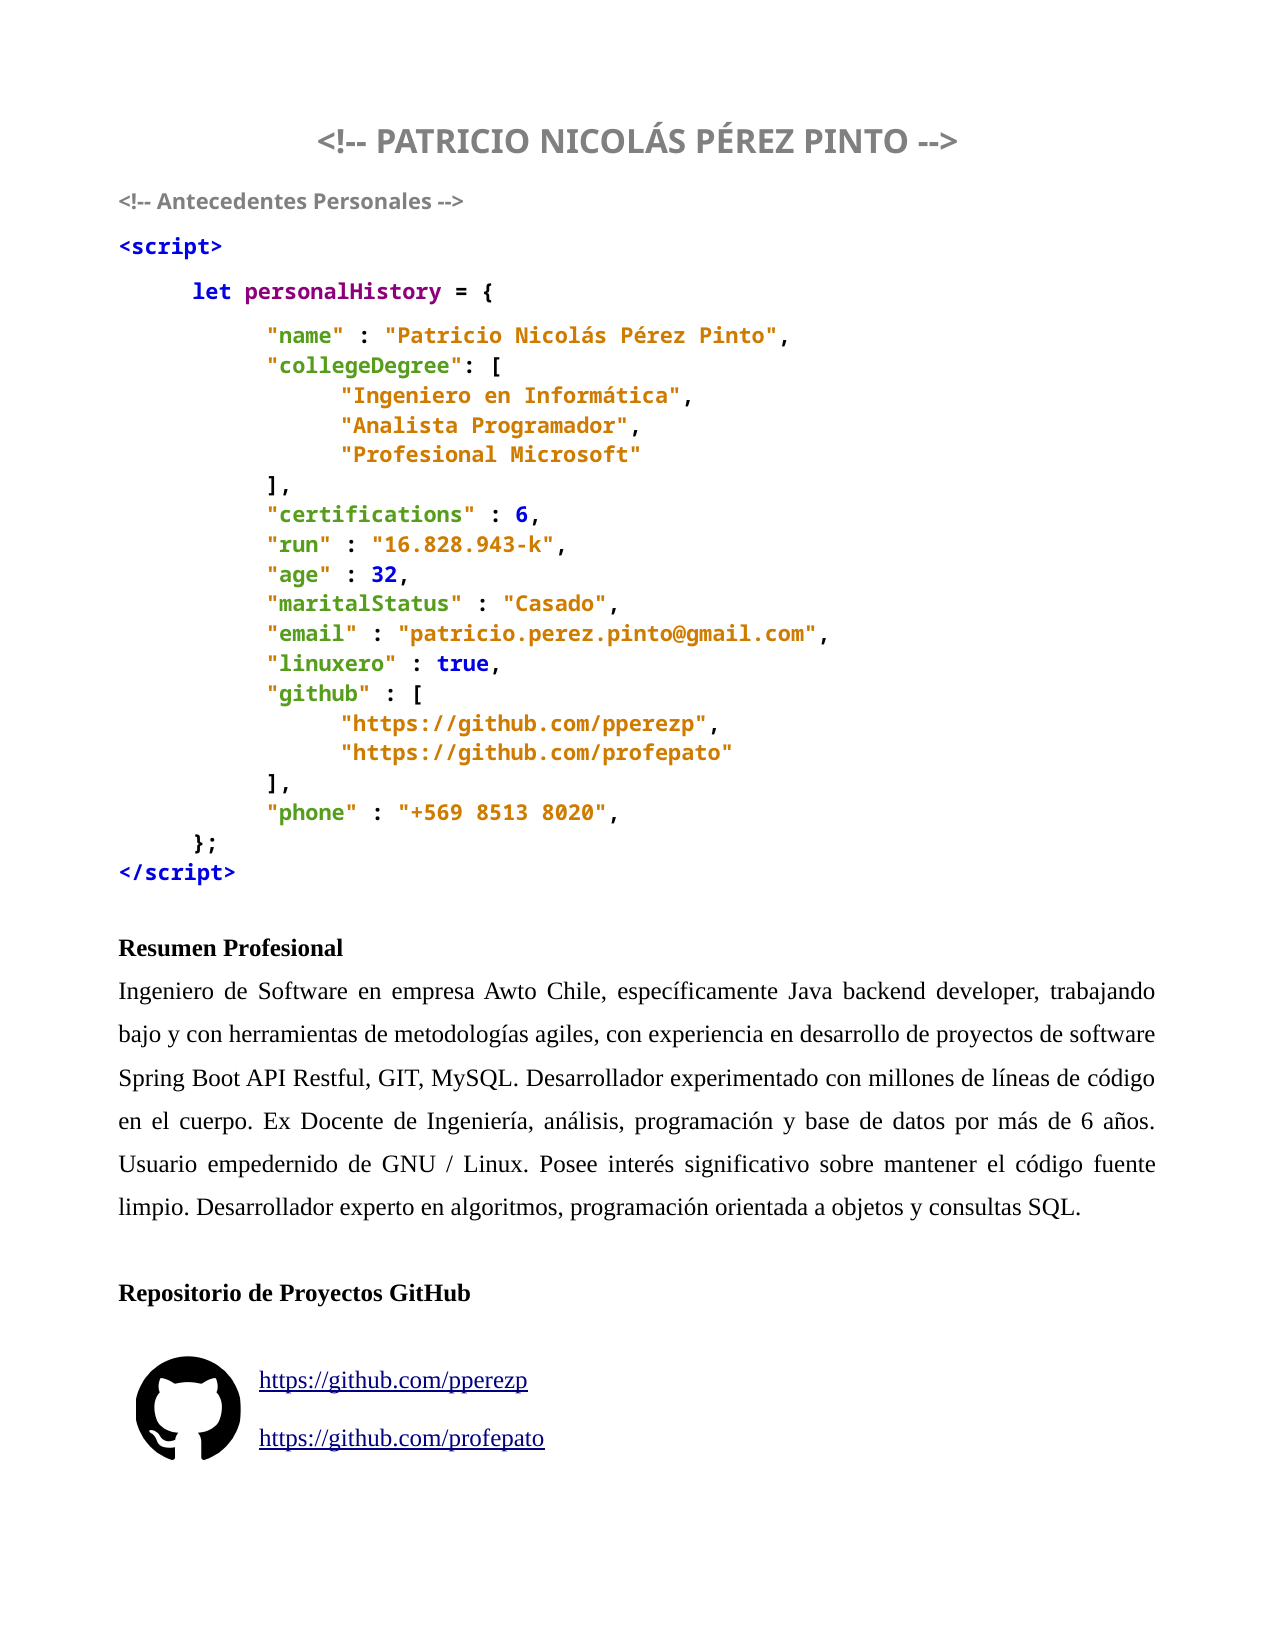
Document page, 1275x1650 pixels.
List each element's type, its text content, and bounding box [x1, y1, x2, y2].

text </script> [118, 857, 1157, 886]
table_cell https://github.com/profepato [253, 1409, 1156, 1466]
text "linuxero" : true, [118, 648, 1157, 678]
picture [136, 1355, 241, 1461]
text ], [118, 469, 1157, 499]
text }; [118, 827, 1157, 857]
text "certifications" : 6, [118, 499, 1157, 529]
text ], [118, 767, 1157, 797]
text Repositorio de Proyectos GitHub [118, 1278, 1157, 1307]
text <!-- Antecedentes Personales --> [118, 186, 1157, 216]
table_header [124, 1350, 253, 1466]
table_header https://github.com/pperezp [253, 1350, 1156, 1409]
text "collegeDegree": [ [118, 350, 1157, 380]
text "maritalStatus" : "Casado", [118, 588, 1157, 618]
text <!-- PATRICIO NICOLÁS PÉREZ PINTO --> [118, 118, 1157, 163]
text Ingeniero de Software en empresa Awto Chile, específicamente Java backend developer, trabajando bajo y con herramientas de metodologías agiles, con experiencia en desarrollo de proyectos de software Spring Boot API Restful, GIT, MySQL. Desarrollador experimentado con millones de líneas de código en el cuerpo. Ex Docente de Ingeniería, análisis, programación y base de datos por más de 6 años. Usuario empedernido de GNU / Linux. Posee interés significativo sobre mantener el código fuente limpio. Desarrollador experto en algoritmos, programación orientada a objetos y consultas SQL. [118, 976, 1157, 1221]
text "github" : [ [118, 678, 1157, 708]
text "Profesional Microsoft" [118, 439, 1157, 469]
text <script> [118, 231, 1157, 261]
text "Ingeniero en Informática", [118, 380, 1157, 410]
text "Analista Programador", [118, 410, 1157, 439]
text Resumen Profesional [118, 933, 1157, 962]
text "https://github.com/profepato" [118, 737, 1157, 767]
text let personalHistory = { [118, 276, 1157, 305]
text "age" : 32, [118, 559, 1157, 588]
text "run" : "16.828.943-k", [118, 529, 1157, 559]
text "name" : "Patricio Nicolás Pérez Pinto", [118, 320, 1157, 350]
text "phone" : "+569 8513 8020", [118, 797, 1157, 827]
text "email" : "patricio.perez.pinto@gmail.com", [118, 618, 1157, 648]
text "https://github.com/pperezp", [118, 708, 1157, 737]
